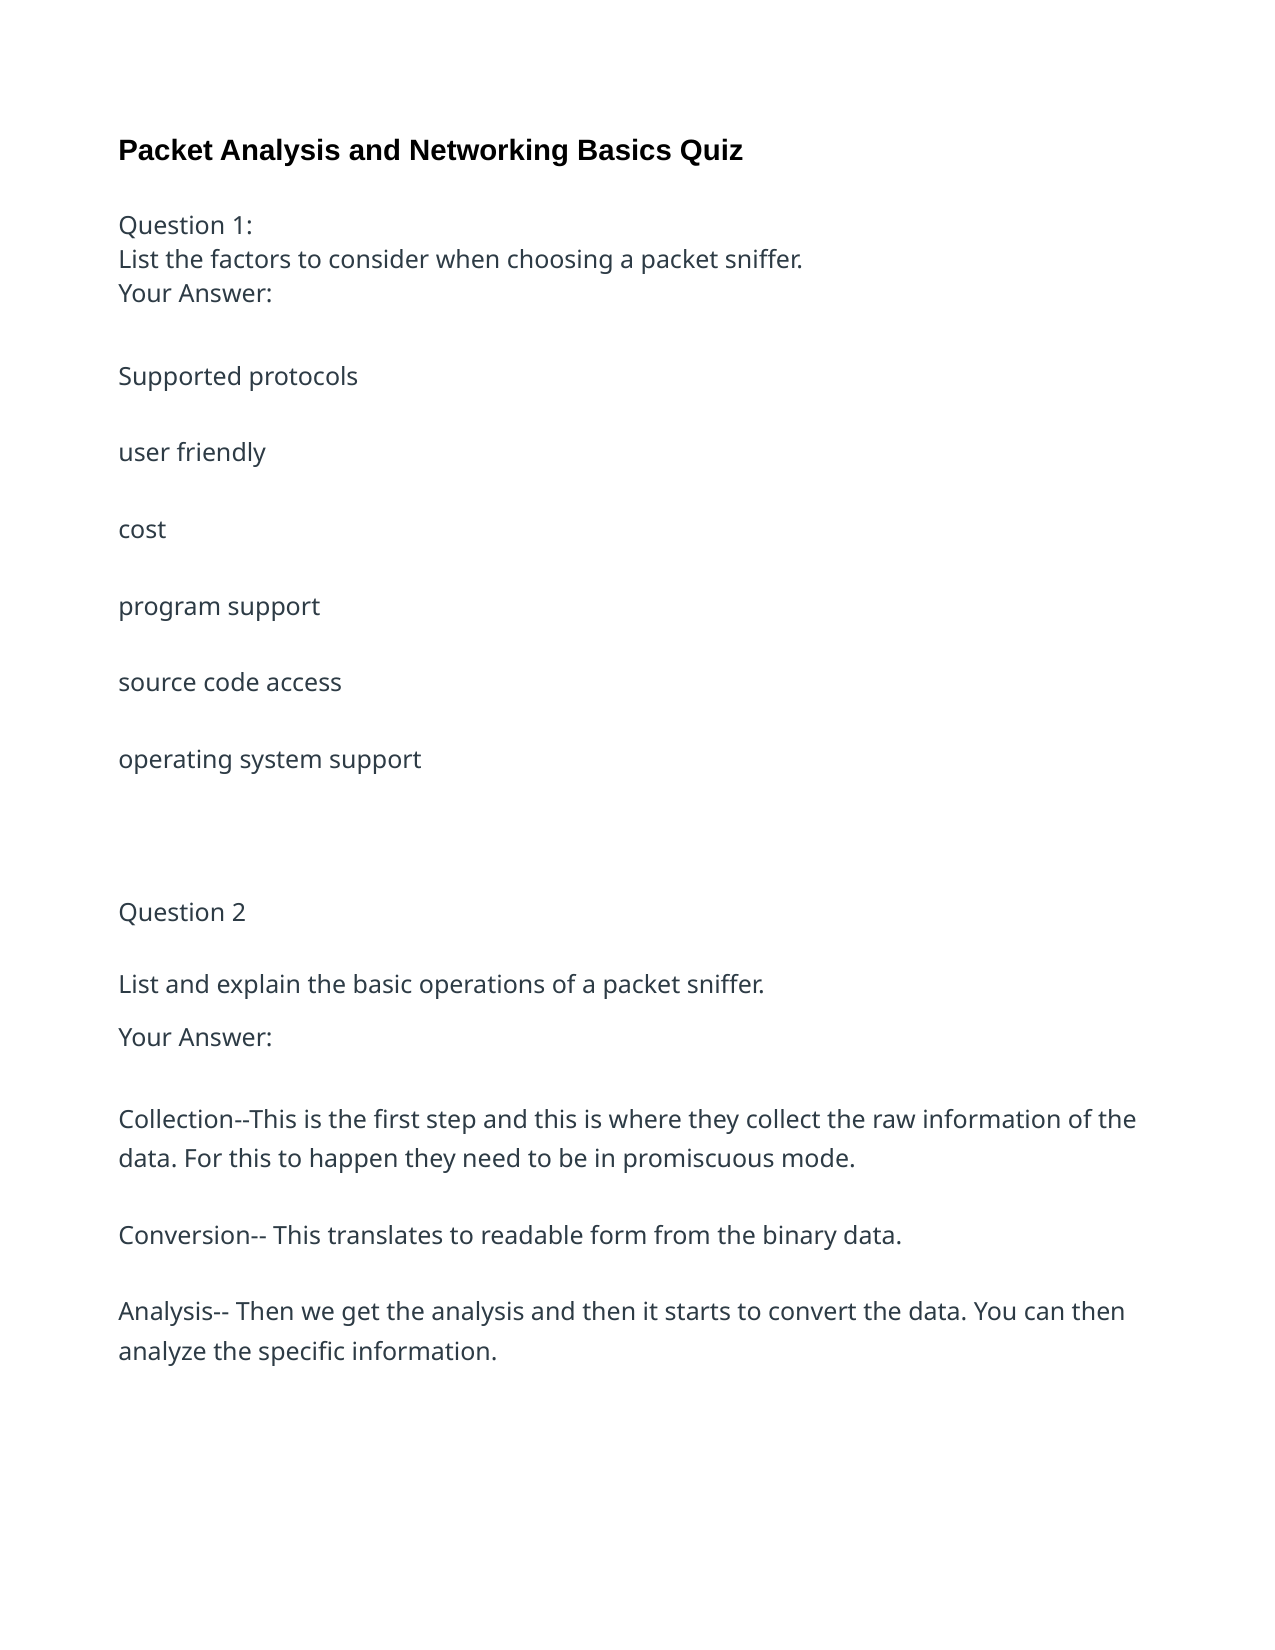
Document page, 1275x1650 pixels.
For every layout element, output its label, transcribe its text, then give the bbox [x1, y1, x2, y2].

text Conversion-- This translates to readable form from the binary data. [118, 1217, 1157, 1251]
text cost [118, 511, 1157, 546]
text Supported protocols [118, 358, 1157, 392]
text operating system support [118, 741, 1157, 776]
text Question 1: [118, 208, 1157, 242]
text Your Answer: [118, 1019, 1157, 1053]
text Your Answer: [118, 276, 1157, 310]
text List and explain the basic operations of a packet sniffer. [118, 966, 1157, 1000]
subtitle Packet Analysis and Networking Basics Quiz [118, 133, 1157, 166]
text Analysis-- Then we get the analysis and then it starts to convert the data. You can then analyze the specific information. [118, 1294, 1157, 1367]
text List the factors to consider when choosing a packet sniffer. [118, 242, 1157, 276]
text Collection--This is the first step and this is where they collect the raw information of the data. For this to happen they need to be in promiscuous mode. [118, 1101, 1157, 1175]
text program support [118, 588, 1157, 622]
text source code access [118, 665, 1157, 699]
text Question 2 [118, 895, 1157, 929]
text user friendly [118, 435, 1157, 469]
